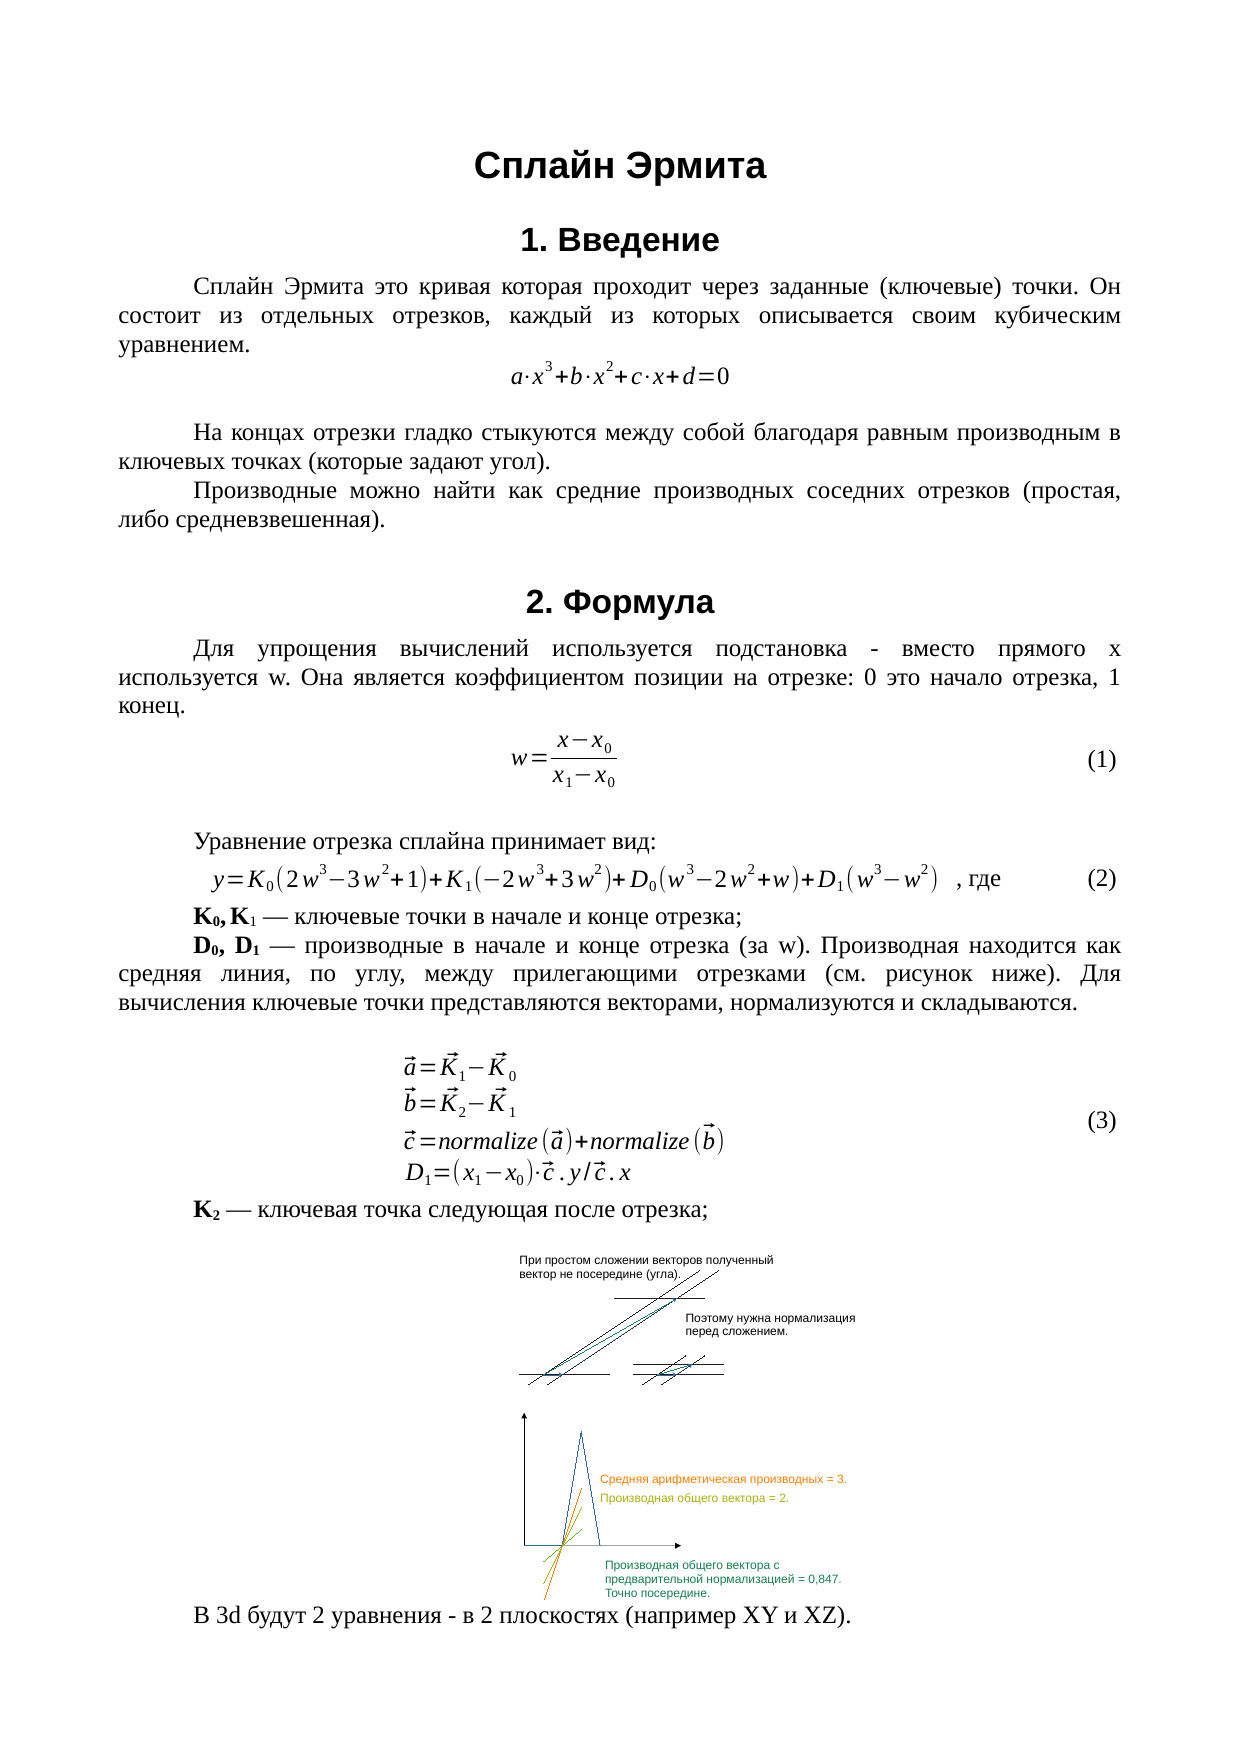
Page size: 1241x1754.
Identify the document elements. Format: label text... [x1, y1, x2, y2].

table_header (3) [1010, 1045, 1122, 1194]
text D0, D1 — производные в начале и конце отрезка (за w). Производная находится как средняя линия, по углу, между прилегающими отрезками (см. рисунок ниже). Для вычисления ключевые точки представляются векторами, нормализуются и складываются. [118, 930, 1122, 1016]
text K2 — ключевая точка следующая после отрезка; [118, 1194, 1122, 1223]
table_header [118, 719, 1010, 797]
text В 3d будут 2 уравнения - в 2 плоскостях (например XY и XZ). [118, 1600, 1122, 1628]
table_header (1) [1010, 719, 1122, 797]
text На концах отрезки гладко стыкуются между собой благодаря равным производным в ключевых точках (которые задают угол). [118, 417, 1122, 475]
text Для упрощения вычислений используется подстановка - вместо прямого x используется w. Она является коэффициентом позиции на отрезке: 0 это начало отрезка, 1 конец. [118, 633, 1122, 719]
table_header , где [118, 855, 1074, 901]
text Производные можно найти как средние производных соседних отрезков (простая, либо средневзвешенная). [118, 475, 1122, 532]
subtitle 1. Введение [118, 220, 1122, 259]
table_header [118, 1045, 1010, 1194]
table_header (2) [1075, 855, 1122, 901]
subtitle Cплайн Эрмита [118, 143, 1122, 187]
text K0, K1 — ключевые точки в начале и конце отрезка; [118, 901, 1122, 930]
text Уравнение отрезка сплайна принимает вид: [118, 826, 1122, 855]
subtitle 2. Формула [118, 582, 1122, 621]
text Сплайн Эрмита это кривая которая проходит через заданные (ключевые) точки. Он состоит из отдельных отрезков, каждый из которых описывается своим кубическим уравнением. [118, 271, 1122, 357]
